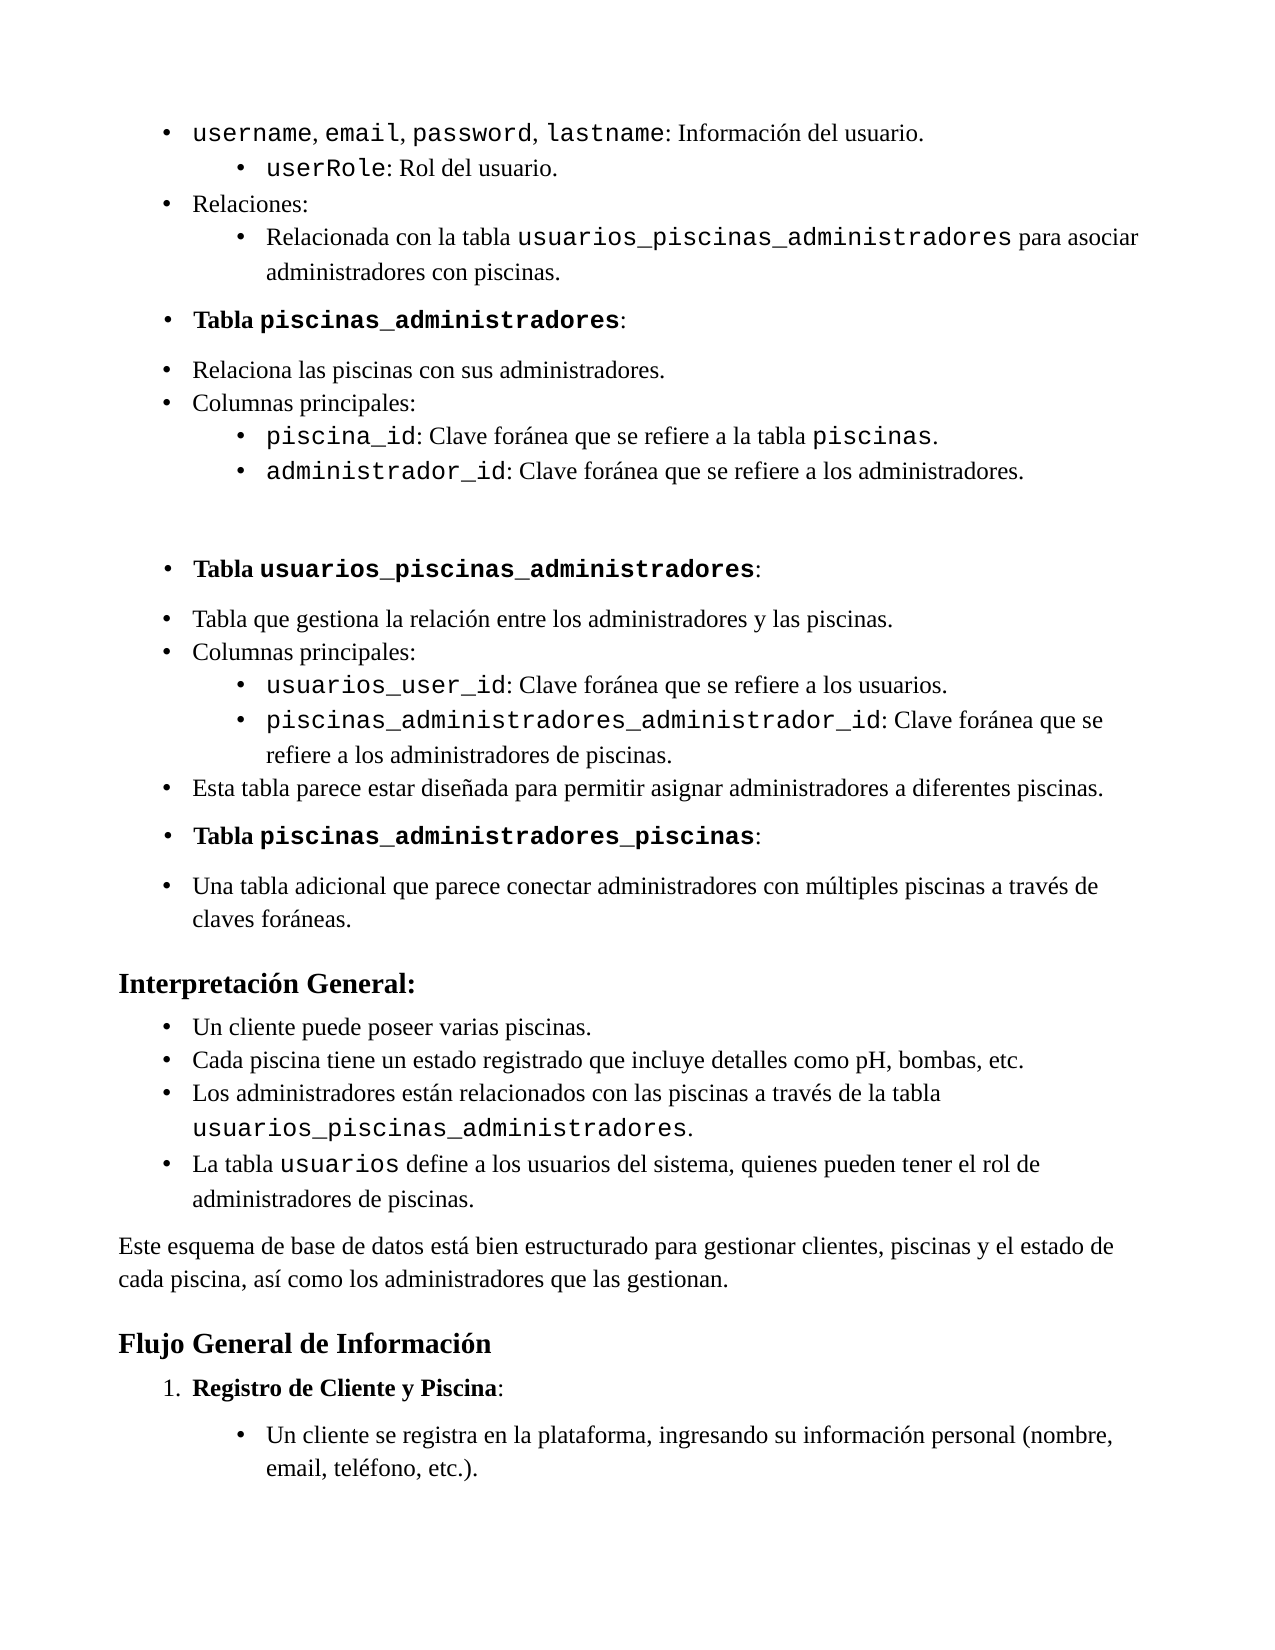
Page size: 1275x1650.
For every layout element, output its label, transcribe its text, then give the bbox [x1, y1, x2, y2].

list La tabla usuarios define a los usuarios del sistema, quienes pueden tener el rol de administradores de piscinas. [162, 1149, 1157, 1213]
list Tabla que gestiona la relación entre los administradores y las piscinas. [162, 604, 1157, 632]
text Este esquema de base de datos está bien estructurado para gestionar clientes, piscinas y el estado de cada piscina, así como los administradores que las gestionan. [118, 1231, 1157, 1293]
list Cada piscina tiene un estado registrado que incluye detalles como pH, bombas, etc. [162, 1045, 1157, 1074]
list Columnas principales: [162, 388, 1157, 416]
list Relacionada con la tabla usuarios_piscinas_administradores para asociar administradores con piscinas. [236, 222, 1157, 286]
list piscina_id: Clave foránea que se refiere a la tabla piscinas. [236, 421, 1157, 452]
list username, email, password, lastname: Información del usuario. [162, 118, 1157, 149]
list Relaciona las piscinas con sus administradores. [162, 355, 1157, 383]
list administrador_id: Clave foránea que se refiere a los administradores. [236, 456, 1157, 487]
subtitle Interpretación General: [118, 966, 1157, 1000]
list Tabla piscinas_administradores_piscinas: [164, 821, 1157, 852]
list Relaciones: [162, 189, 1157, 218]
list Columnas principales: [162, 637, 1157, 666]
list Registro de Cliente y Piscina: [162, 1373, 1157, 1401]
list Un cliente se registra en la plataforma, ingresando su información personal (nombre, email, teléfono, etc.). [236, 1420, 1157, 1482]
list Esta tabla parece estar diseñada para permitir asignar administradores a diferentes piscinas. [162, 773, 1157, 802]
list userRole: Rol del usuario. [236, 153, 1157, 184]
list Los administradores están relacionados con las piscinas a través de la tabla usuarios_piscinas_administradores. [162, 1078, 1157, 1144]
list Un cliente puede poseer varias piscinas. [162, 1012, 1157, 1041]
list usuarios_user_id: Clave foránea que se refiere a los usuarios. [236, 670, 1157, 701]
list Tabla piscinas_administradores: [164, 305, 1157, 336]
subtitle Flujo General de Información [118, 1327, 1157, 1360]
list Tabla usuarios_piscinas_administradores: [164, 554, 1157, 584]
list piscinas_administradores_administrador_id: Clave foránea que se refiere a los administradores de piscinas. [236, 705, 1157, 769]
list Una tabla adicional que parece conectar administradores con múltiples piscinas a través de claves foráneas. [162, 871, 1157, 933]
